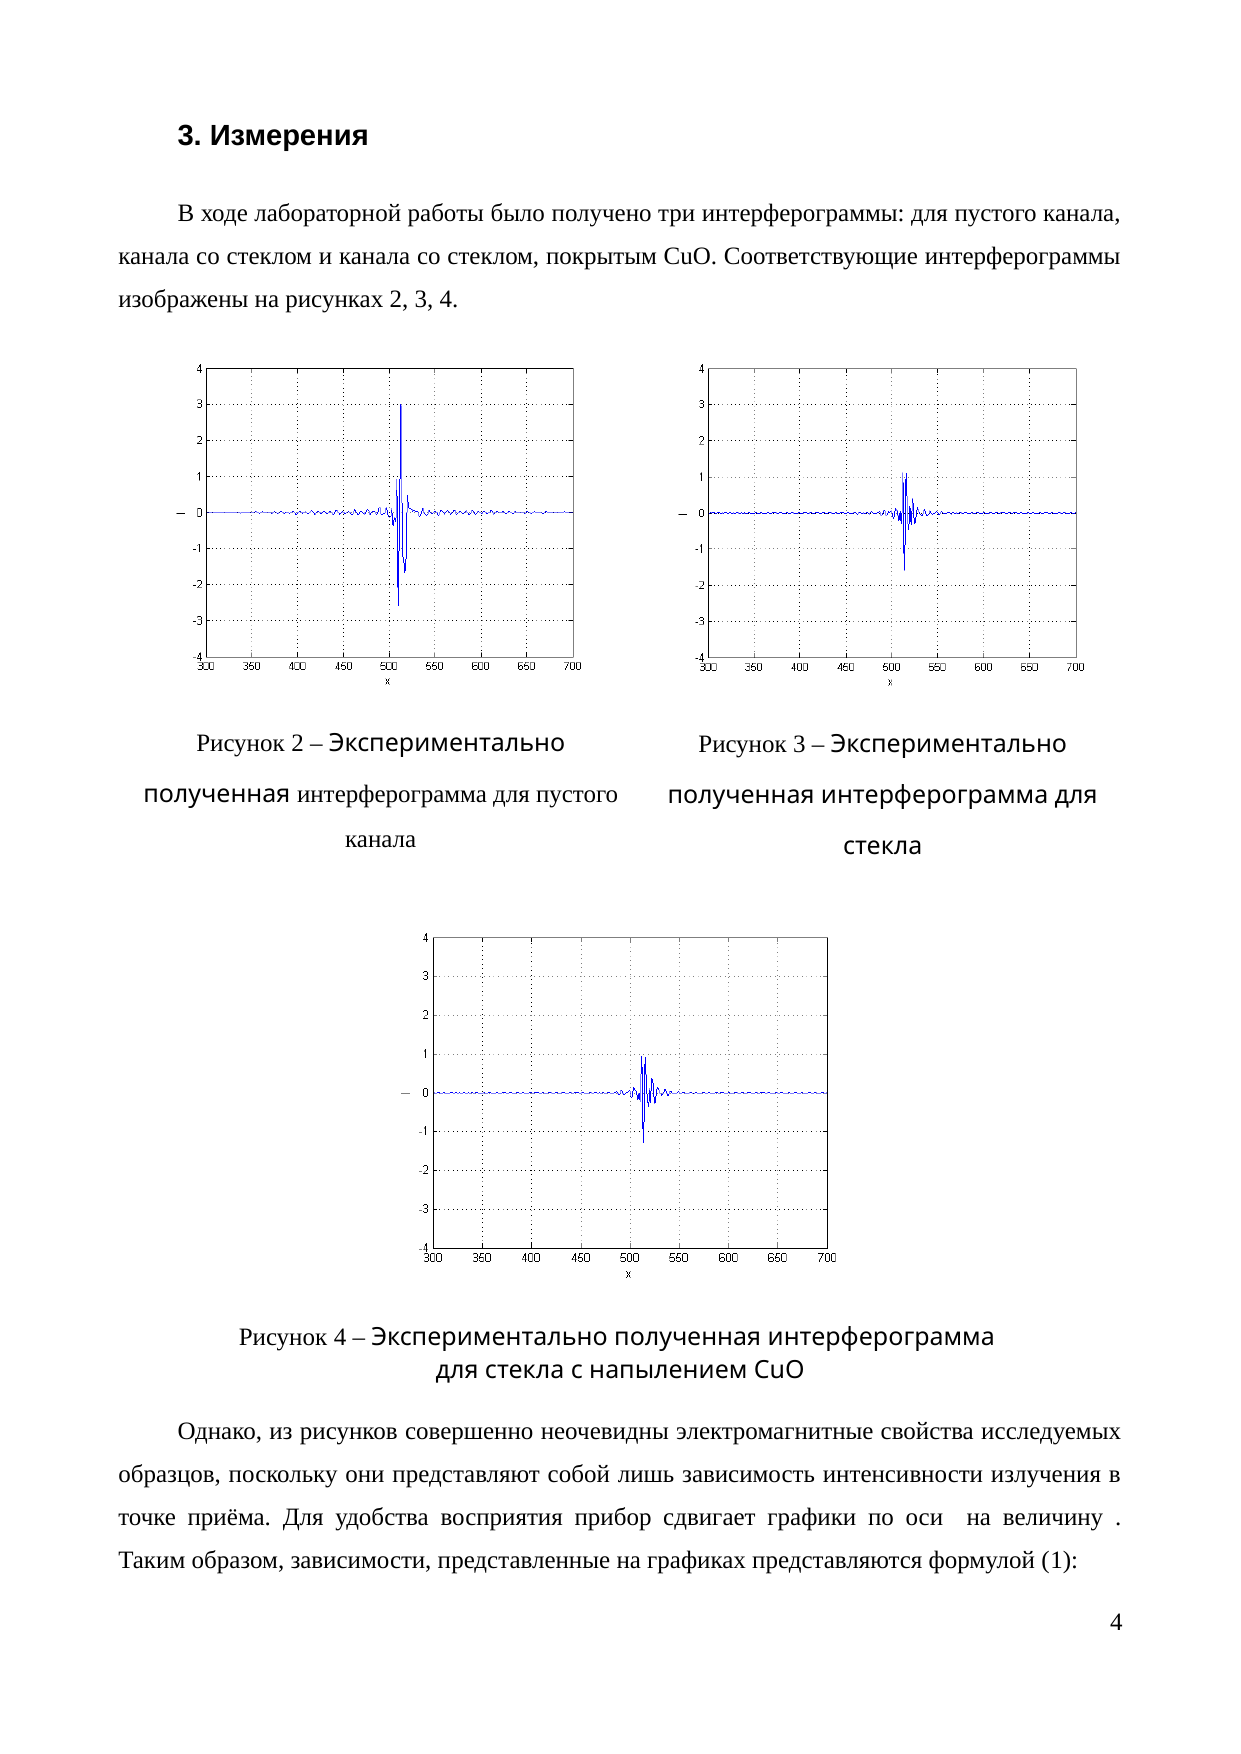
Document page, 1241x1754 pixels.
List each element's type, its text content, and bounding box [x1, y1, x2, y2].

subtitle Измерения [118, 118, 1122, 152]
picture [646, 342, 1120, 696]
picture [366, 908, 874, 1289]
text Однако, из рисунков совершенно неочевидны электромагнитные свойства исследуемых образцов, поскольку они представляют собой лишь зависимость интенсивности излучения в точке приёма. Для удобства восприятия прибор сдвигает графики по оси на величину . Таким образом, зависимости, представленные на графиках представляются формулой (1): [118, 1416, 1122, 1574]
text В ходе лабораторной работы было получено три интерферограммы: для пустого канала, канала со стеклом и канала со стеклом, покрытым CuO. Соответствующие интерферограммы изображены на рисунках 2, 3, 4. [118, 198, 1122, 313]
table_header Рисунок 2 – Экспериментально полученная интерферограмма для пустого канала [118, 339, 643, 908]
table_header Рисунок 3 – Экспериментально полученная интерферограмма для стекла [643, 339, 1122, 908]
text Рисунок 4 – Экспериментально полученная интерферограмма для стекла с напылением CuO [118, 1318, 1122, 1386]
picture [144, 342, 617, 695]
